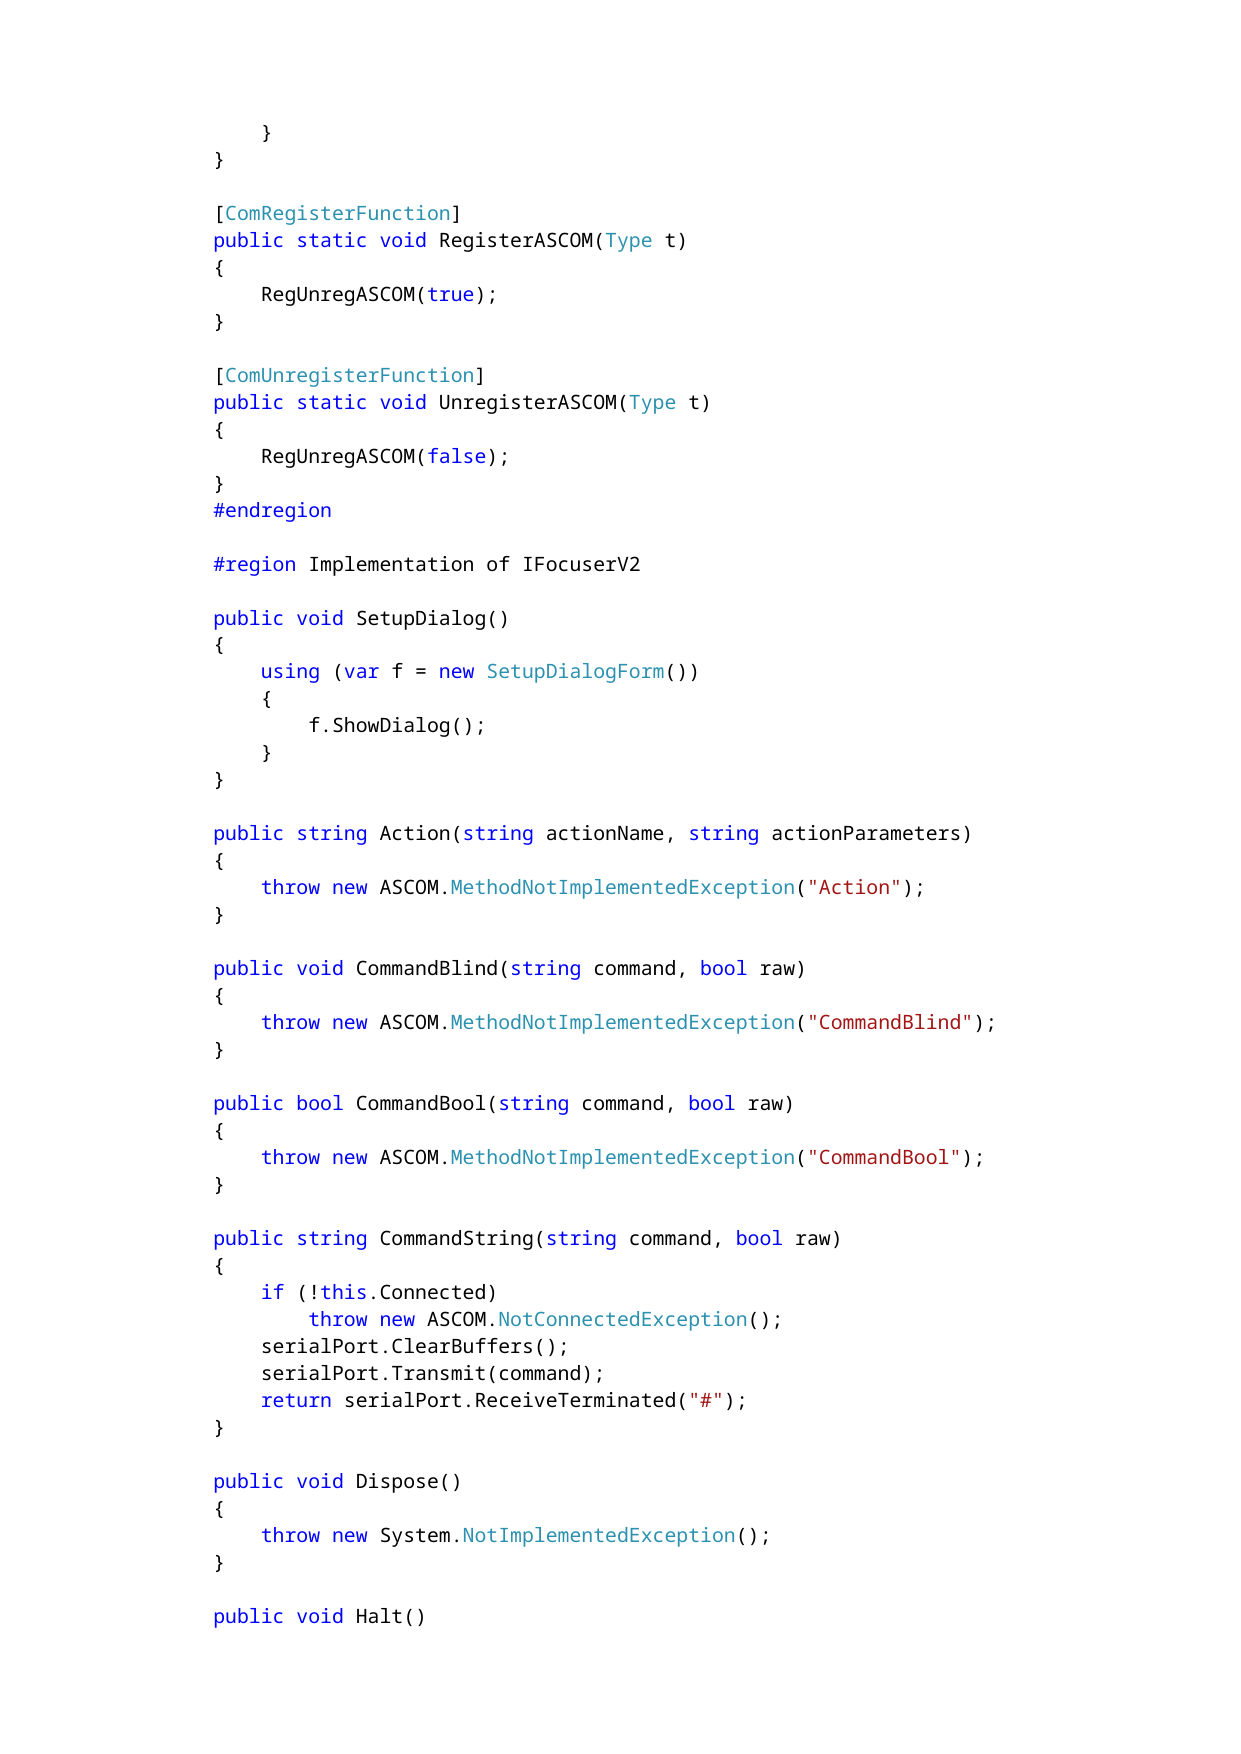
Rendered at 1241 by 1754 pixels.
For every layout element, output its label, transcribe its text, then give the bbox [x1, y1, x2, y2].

text using (var f = new SetupDialogForm()) [118, 658, 1122, 685]
text public static void UnregisterASCOM(Type t) [118, 388, 1122, 415]
text { [118, 1116, 1122, 1143]
text throw new System.NotImplementedException(); [118, 1521, 1122, 1548]
text throw new ASCOM.MethodNotImplementedException("Action"); [118, 873, 1122, 901]
text serialPort.ClearBuffers(); [118, 1332, 1122, 1359]
text public void SetupDialog() [118, 604, 1122, 631]
text } [118, 1413, 1122, 1440]
text public void Halt() [118, 1602, 1122, 1629]
text { [118, 685, 1122, 712]
text } [118, 145, 1122, 172]
text } [118, 739, 1122, 766]
text { [118, 1251, 1122, 1278]
text [ComUnregisterFunction] [118, 361, 1122, 388]
text } [118, 901, 1122, 927]
text #region Implementation of IFocuserV2 [118, 550, 1122, 577]
text } [118, 766, 1122, 793]
text } [118, 1035, 1122, 1062]
text { [118, 981, 1122, 1008]
text throw new ASCOM.NotConnectedException(); [118, 1305, 1122, 1332]
text { [118, 1494, 1122, 1521]
text serialPort.Transmit(command); [118, 1359, 1122, 1386]
text } [118, 1548, 1122, 1575]
text throw new ASCOM.MethodNotImplementedException("CommandBlind"); [118, 1008, 1122, 1035]
text } [118, 469, 1122, 496]
text if (!this.Connected) [118, 1278, 1122, 1305]
text public void CommandBlind(string command, bool raw) [118, 954, 1122, 981]
text public bool CommandBool(string command, bool raw) [118, 1089, 1122, 1116]
text RegUnregASCOM(false); [118, 442, 1122, 469]
text [ComRegisterFunction] [118, 199, 1122, 226]
text public string Action(string actionName, string actionParameters) [118, 819, 1122, 847]
text #endregion [118, 496, 1122, 523]
text } [118, 118, 1122, 145]
text return serialPort.ReceiveTerminated("#"); [118, 1386, 1122, 1413]
text RegUnregASCOM(true); [118, 280, 1122, 307]
text { [118, 415, 1122, 442]
text } [118, 1170, 1122, 1197]
text { [118, 847, 1122, 873]
text public void Dispose() [118, 1467, 1122, 1494]
text public string CommandString(string command, bool raw) [118, 1224, 1122, 1251]
text f.ShowDialog(); [118, 712, 1122, 739]
text { [118, 631, 1122, 658]
text throw new ASCOM.MethodNotImplementedException("CommandBool"); [118, 1143, 1122, 1170]
text } [118, 307, 1122, 334]
text { [118, 253, 1122, 280]
text public static void RegisterASCOM(Type t) [118, 226, 1122, 253]
